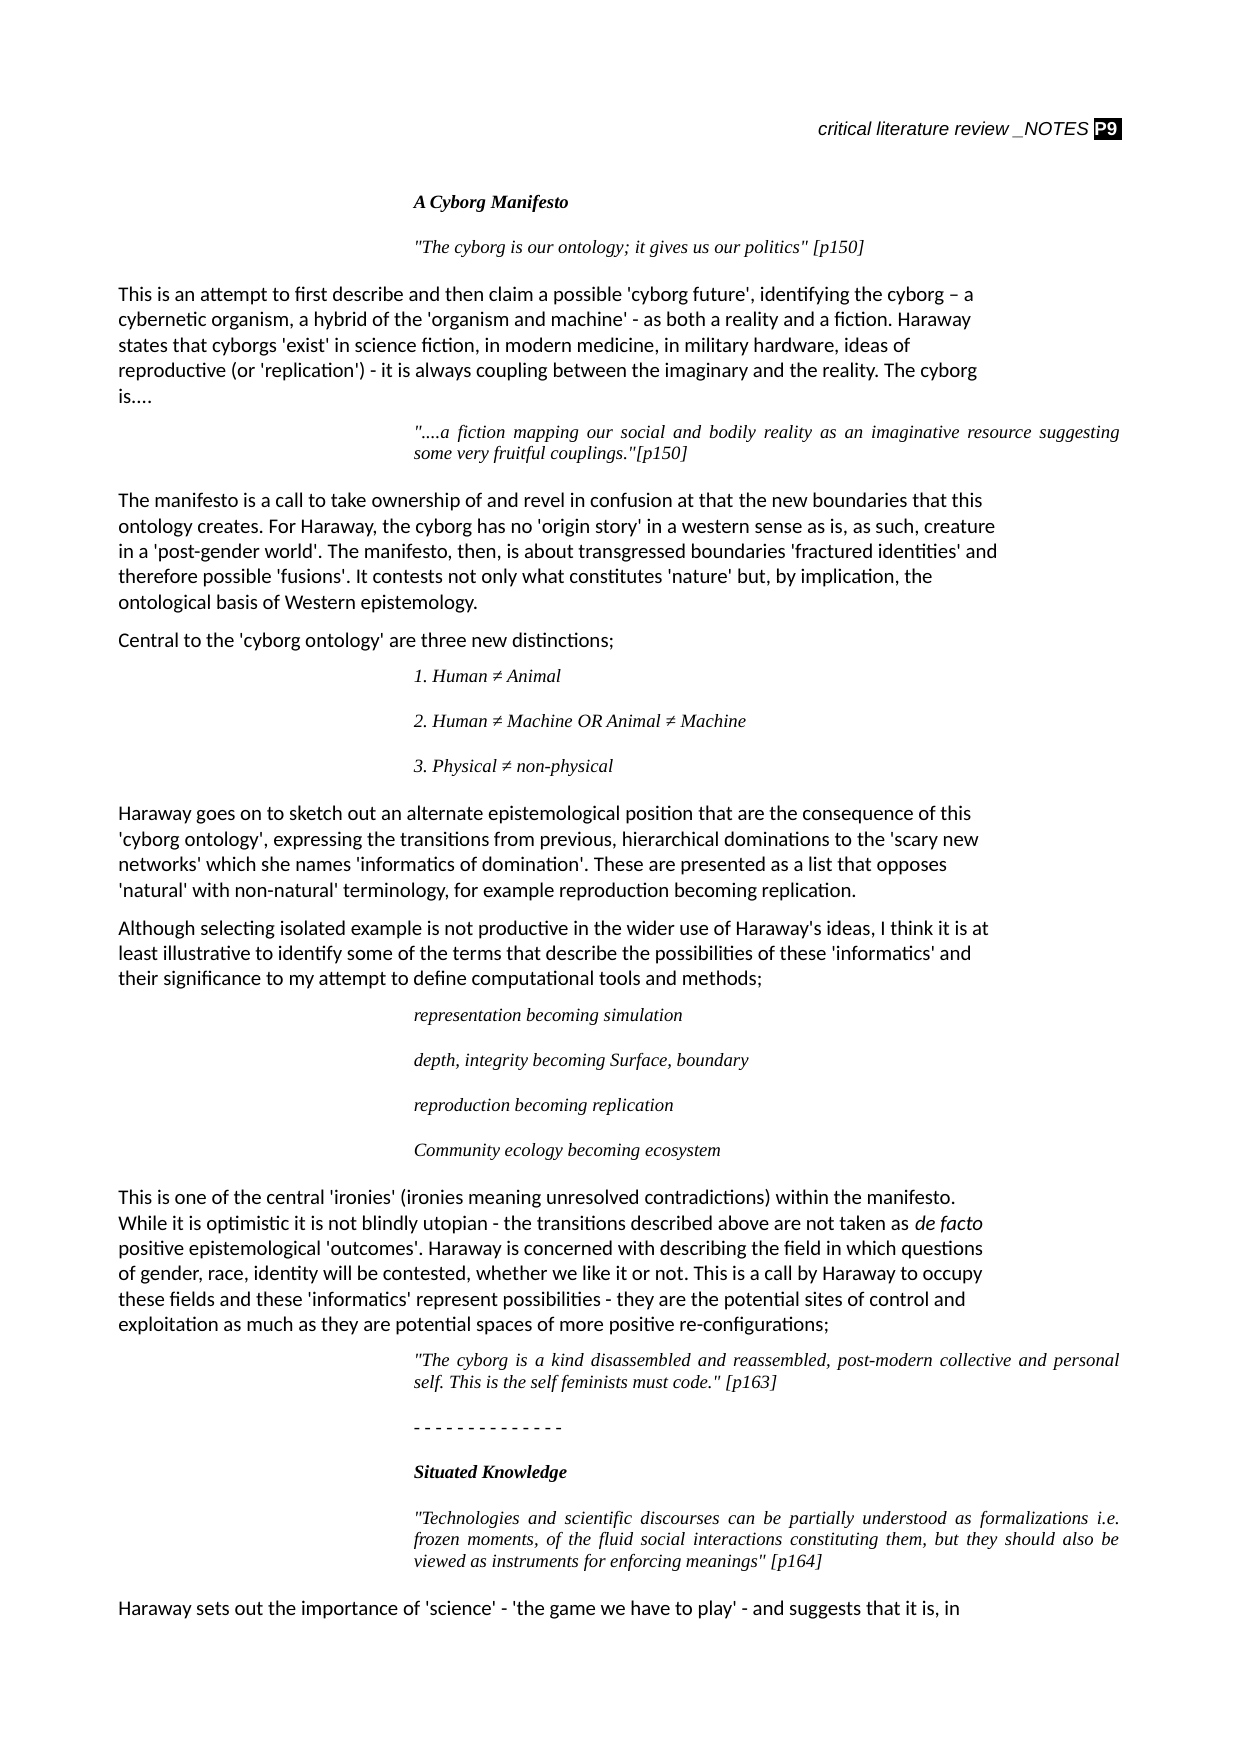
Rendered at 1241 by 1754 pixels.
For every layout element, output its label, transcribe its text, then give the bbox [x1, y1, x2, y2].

text Haraway sets out the importance of 'science' - 'the game we have to play' - and suggests that it is, in [118, 1595, 1004, 1620]
text "Technologies and scientific discourses can be partially understood as formalizations i.e. frozen moments, of the fluid social interactions constituting them, but they should also be viewed as instruments for enforcing meanings" [p164] [413, 1507, 1122, 1571]
text 3. Physical ≠ non-physical [413, 755, 1122, 777]
text "....a fiction mapping our social and bodily reality as an imaginative resource suggesting some very fruitful couplings."[p150] [413, 421, 1122, 464]
text Community ecology becoming ecosystem [413, 1139, 1122, 1161]
text representation becoming simulation [413, 1003, 1122, 1025]
text "The cyborg is our ontology; it gives us our politics" [p150] [413, 236, 1122, 257]
text Haraway goes on to sketch out an alternate epistemological position that are the consequence of this 'cyborg ontology', expressing the transitions from previous, hierarchical dominations to the 'scary new networks' which she names 'informatics of domination'. These are presented as a list that opposes 'natural' with non-natural' terminology, for example reproduction becoming replication. [118, 801, 1004, 902]
text depth, integrity becoming Surface, boundary [413, 1049, 1122, 1070]
text Situated Knowledge [413, 1461, 1122, 1483]
text - - - - - - - - - - - - - - [413, 1416, 1122, 1438]
text Although selecting isolated example is not productive in the wider use of Haraway's ideas, I think it is at least illustrative to identify some of the terms that describe the possibilities of these 'informatics' and their significance to my attempt to define computational tools and methods; [118, 915, 1004, 991]
text The manifesto is a call to take ownership of and revel in confusion at that the new boundaries that this ontology creates. For Haraway, the cyborg has no 'origin story' in a western sense as is, as such, creature in a 'post-gender world'. The manifesto, then, is about transgressed boundaries 'fractured identities' and therefore possible 'fusions'. It contests not only what constitutes 'nature' but, by implication, the ontological basis of Western epistemology. [118, 487, 1004, 614]
text 1. Human ≠ Animal [413, 665, 1122, 687]
text 2. Human ≠ Machine OR Animal ≠ Machine [413, 710, 1122, 732]
text This is one of the central 'ironies' (ironies meaning unresolved contradictions) within the manifesto. While it is optimistic it is not blindly utopian - the transitions described above are not taken as de facto positive epistemological 'outcomes'. Haraway is concerned with describing the field in which questions of gender, race, identity will be contested, whether we like it or not. This is a call by Haraway to occupy these fields and these 'informatics' represent possibilities - they are the potential sites of control and exploitation as much as they are potential spaces of more positive re-configurations; [118, 1184, 1004, 1337]
text reproduction becoming replication [413, 1094, 1122, 1116]
text "The cyborg is a kind disassembled and reassembled, post-modern collective and personal self. This is the self feminists must code." [p163] [413, 1349, 1122, 1392]
text Central to the 'cyborg ontology' are three new distinctions; [118, 627, 1004, 652]
text This is an attempt to first describe and then claim a possible 'cyborg future', identifying the cyborg – a cybernetic organism, a hybrid of the 'organism and machine' - as both a reality and a fiction. Haraway states that cyborgs 'exist' in science fiction, in modern medicine, in military hardware, ideas of reproductive (or 'replication') - it is always coupling between the imaginary and the reality. The cyborg is.... [118, 281, 1004, 408]
text A Cyborg Manifesto [413, 191, 1122, 212]
